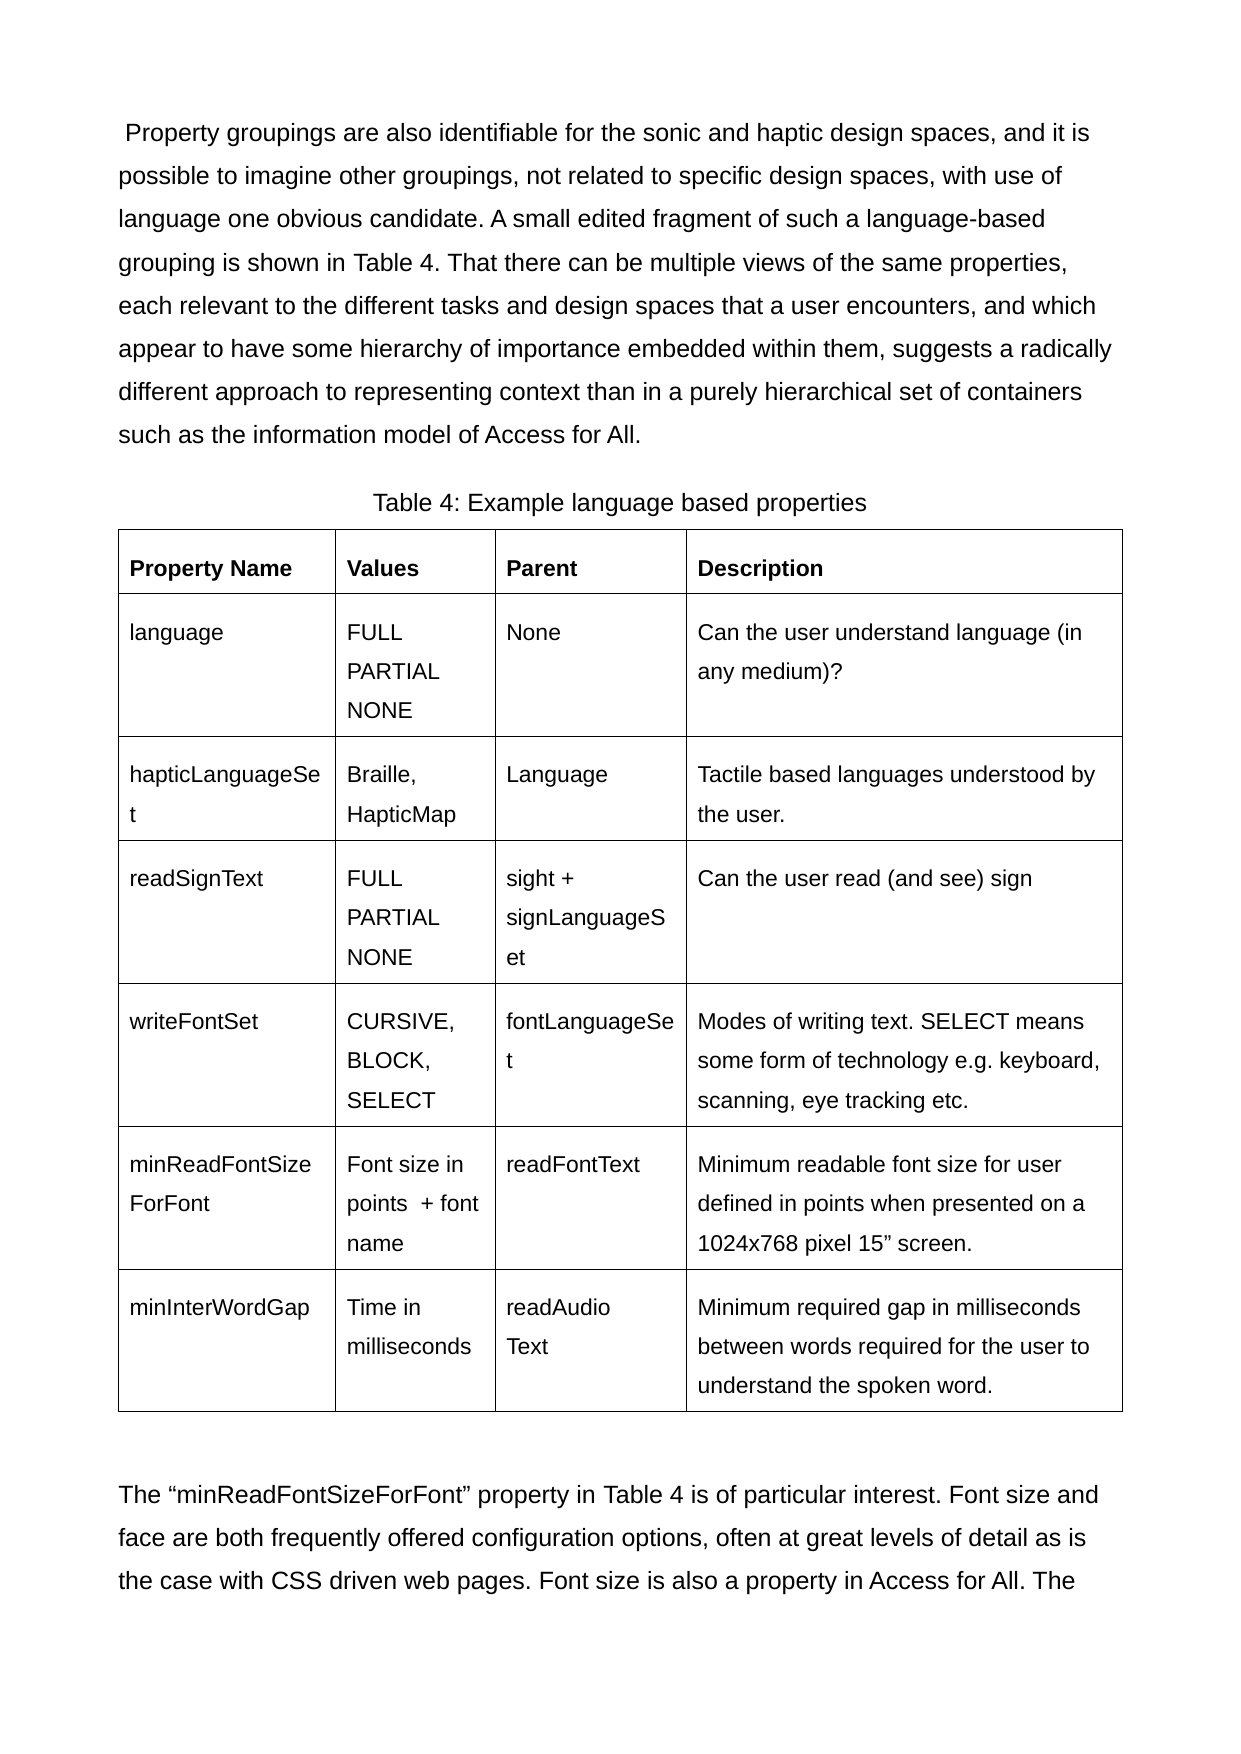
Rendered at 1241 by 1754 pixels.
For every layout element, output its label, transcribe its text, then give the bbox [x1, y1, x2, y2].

text The “minReadFontSizeForFont” property in Table 4 is of particular interest. Font size and face are both frequently offered configuration options, often at great levels of detail as is the case with CSS driven web pages. Font size is also a property in Access for All. The [118, 1436, 1122, 1594]
table_cell Can the user read (and see) sign [687, 841, 1122, 983]
table_cell Font size in points + font name [336, 1127, 495, 1268]
table_cell Braille, HapticMap [336, 737, 495, 840]
table_cell Minimum readable font size for user defined in points when presented on a 1024x768 pixel 15” screen. [687, 1127, 1122, 1268]
table_cell Can the user understand language (in any medium)? [687, 594, 1122, 736]
table_cell readSignText [119, 841, 335, 983]
table_cell Minimum required gap in milliseconds between words required for the user to understand the spoken word. [687, 1270, 1122, 1411]
table_cell fontLanguageSet [496, 984, 686, 1126]
table_cell readFontText [496, 1127, 686, 1268]
table_cell hapticLanguageSet [119, 737, 335, 840]
table_cell Modes of writing text. SELECT means some form of technology e.g. keyboard, scanning, eye tracking etc. [687, 984, 1122, 1126]
table_cell CURSIVE, BLOCK, SELECT [336, 984, 495, 1126]
text Property groupings are also identifiable for the sonic and haptic design spaces, and it is possible to imagine other groupings, not related to specific design spaces, with use of language one obvious candidate. A small edited fragment of such a language-based grouping is shown in Table 4. That there can be multiple views of the same properties, each relevant to the different tasks and design spaces that a user encounters, and which appear to have some hierarchy of importance embedded within them, suggests a radically different approach to representing context than in a purely hierarchical set of containers such as the information model of Access for All. [118, 118, 1122, 449]
table_cell language [119, 594, 335, 736]
table_header Property Name [119, 530, 335, 593]
table_cell None [496, 594, 686, 736]
table_header Values [336, 530, 495, 593]
table_cell FULL PARTIAL NONE [336, 594, 495, 736]
table_header Description [687, 530, 1122, 593]
table_cell Time in milliseconds [336, 1270, 495, 1411]
table_cell FULL PARTIAL NONE [336, 841, 495, 983]
table_cell Language [496, 737, 686, 840]
table_cell minReadFontSizeForFont [119, 1127, 335, 1268]
text Table 4: Example language based properties [118, 488, 1122, 517]
table_cell Tactile based languages understood by the user. [687, 737, 1122, 840]
table_cell sight + signLanguageSet [496, 841, 686, 983]
table_cell readAudio Text [496, 1270, 686, 1411]
table_cell writeFontSet [119, 984, 335, 1126]
table_header Parent [496, 530, 686, 593]
table_cell minInterWordGap [119, 1270, 335, 1411]
